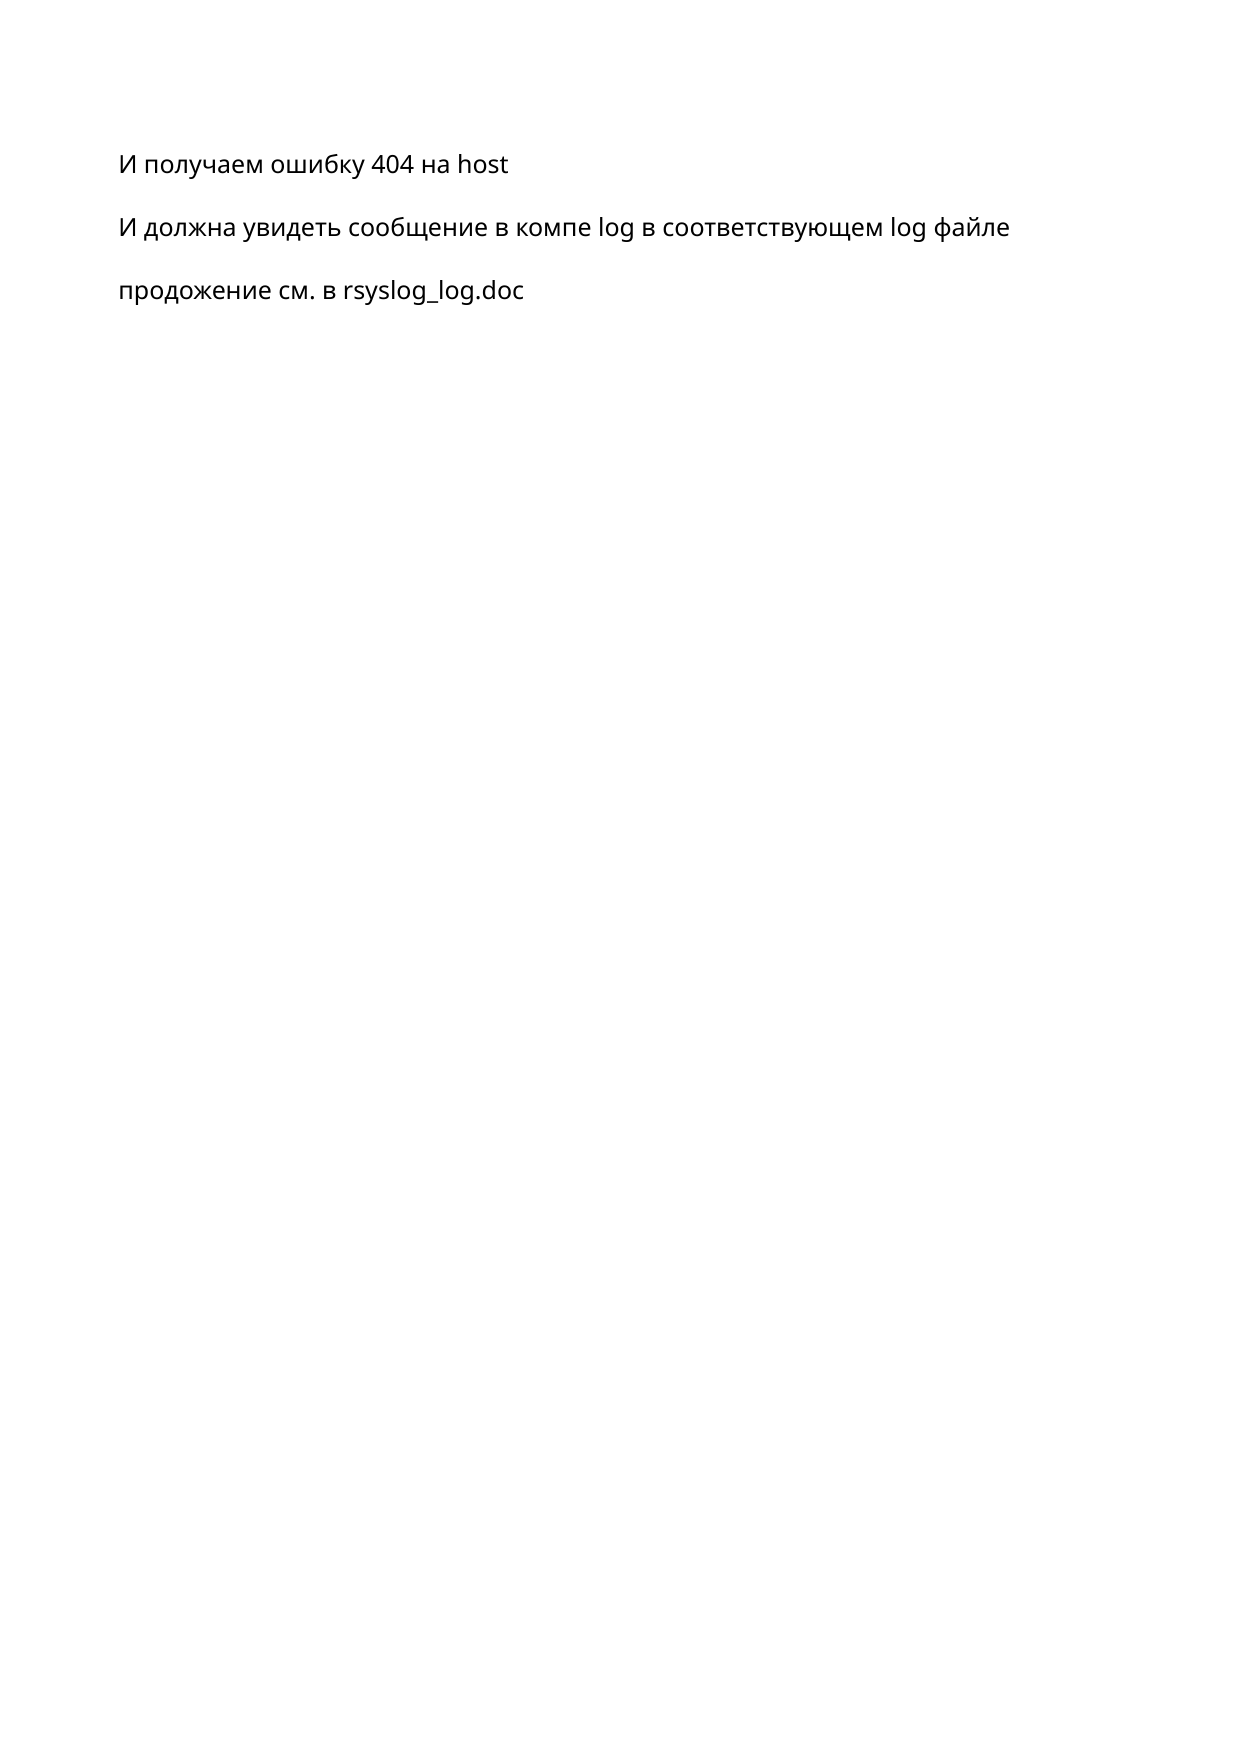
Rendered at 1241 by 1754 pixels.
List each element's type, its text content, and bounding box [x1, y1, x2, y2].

text И получаем ошибку 404 на host [118, 147, 1122, 181]
text продожение см. в rsyslog_log.doc [118, 272, 1122, 307]
text И должна увидеть сообщение в компе log в соответствующем log файле [118, 210, 1122, 244]
